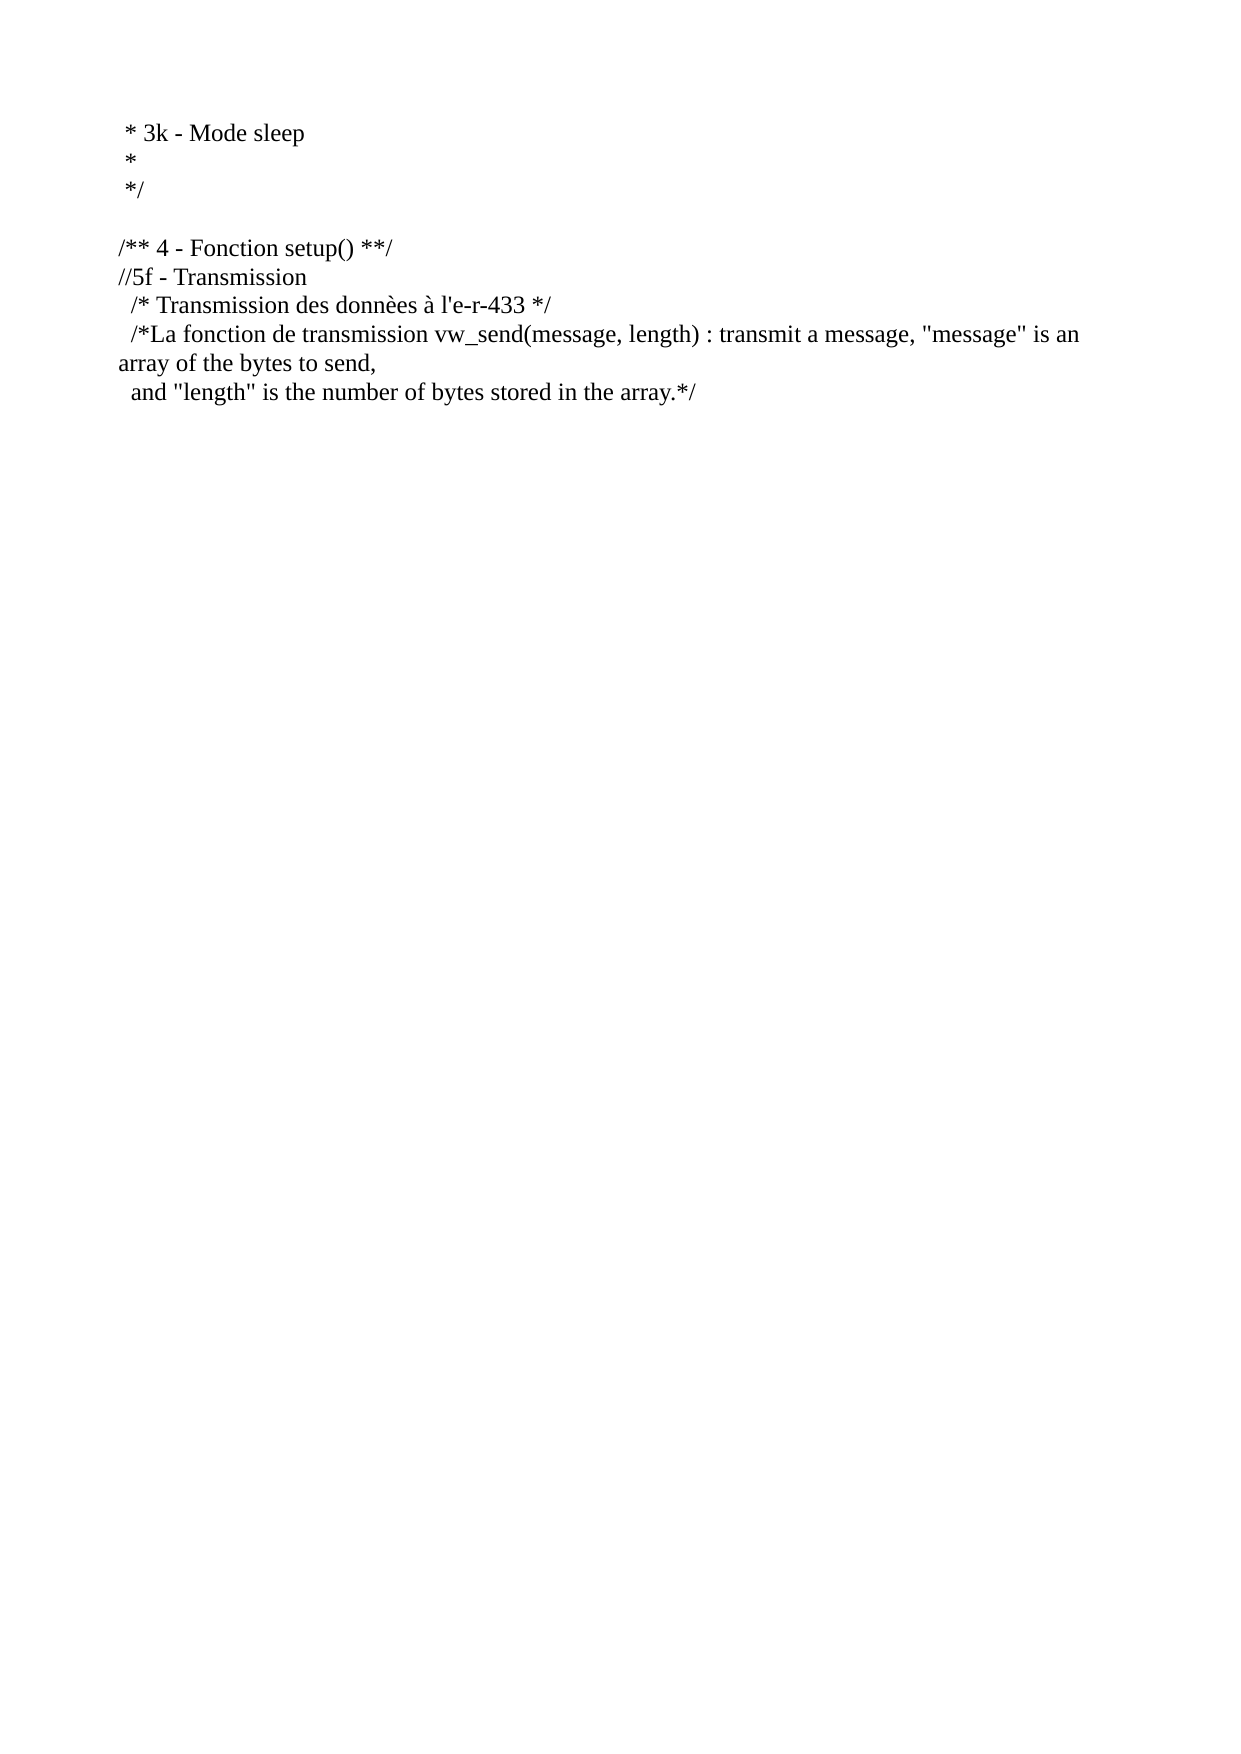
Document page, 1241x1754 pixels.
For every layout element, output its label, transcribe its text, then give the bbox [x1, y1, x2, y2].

text */ [118, 176, 1122, 204]
text //5f - Transmission [118, 262, 1122, 291]
text /** 4 - Fonction setup() **/ [118, 233, 1122, 262]
text * [118, 147, 1122, 176]
text and "length" is the number of bytes stored in the array.*/ [118, 377, 1122, 406]
text /*La fonction de transmission vw_send(message, length) : transmit a message, "message" is an array of the bytes to send, [118, 319, 1122, 377]
text * 3k - Mode sleep [118, 118, 1122, 147]
text /* Transmission des donnèes à l'e-r-433 */ [118, 291, 1122, 319]
